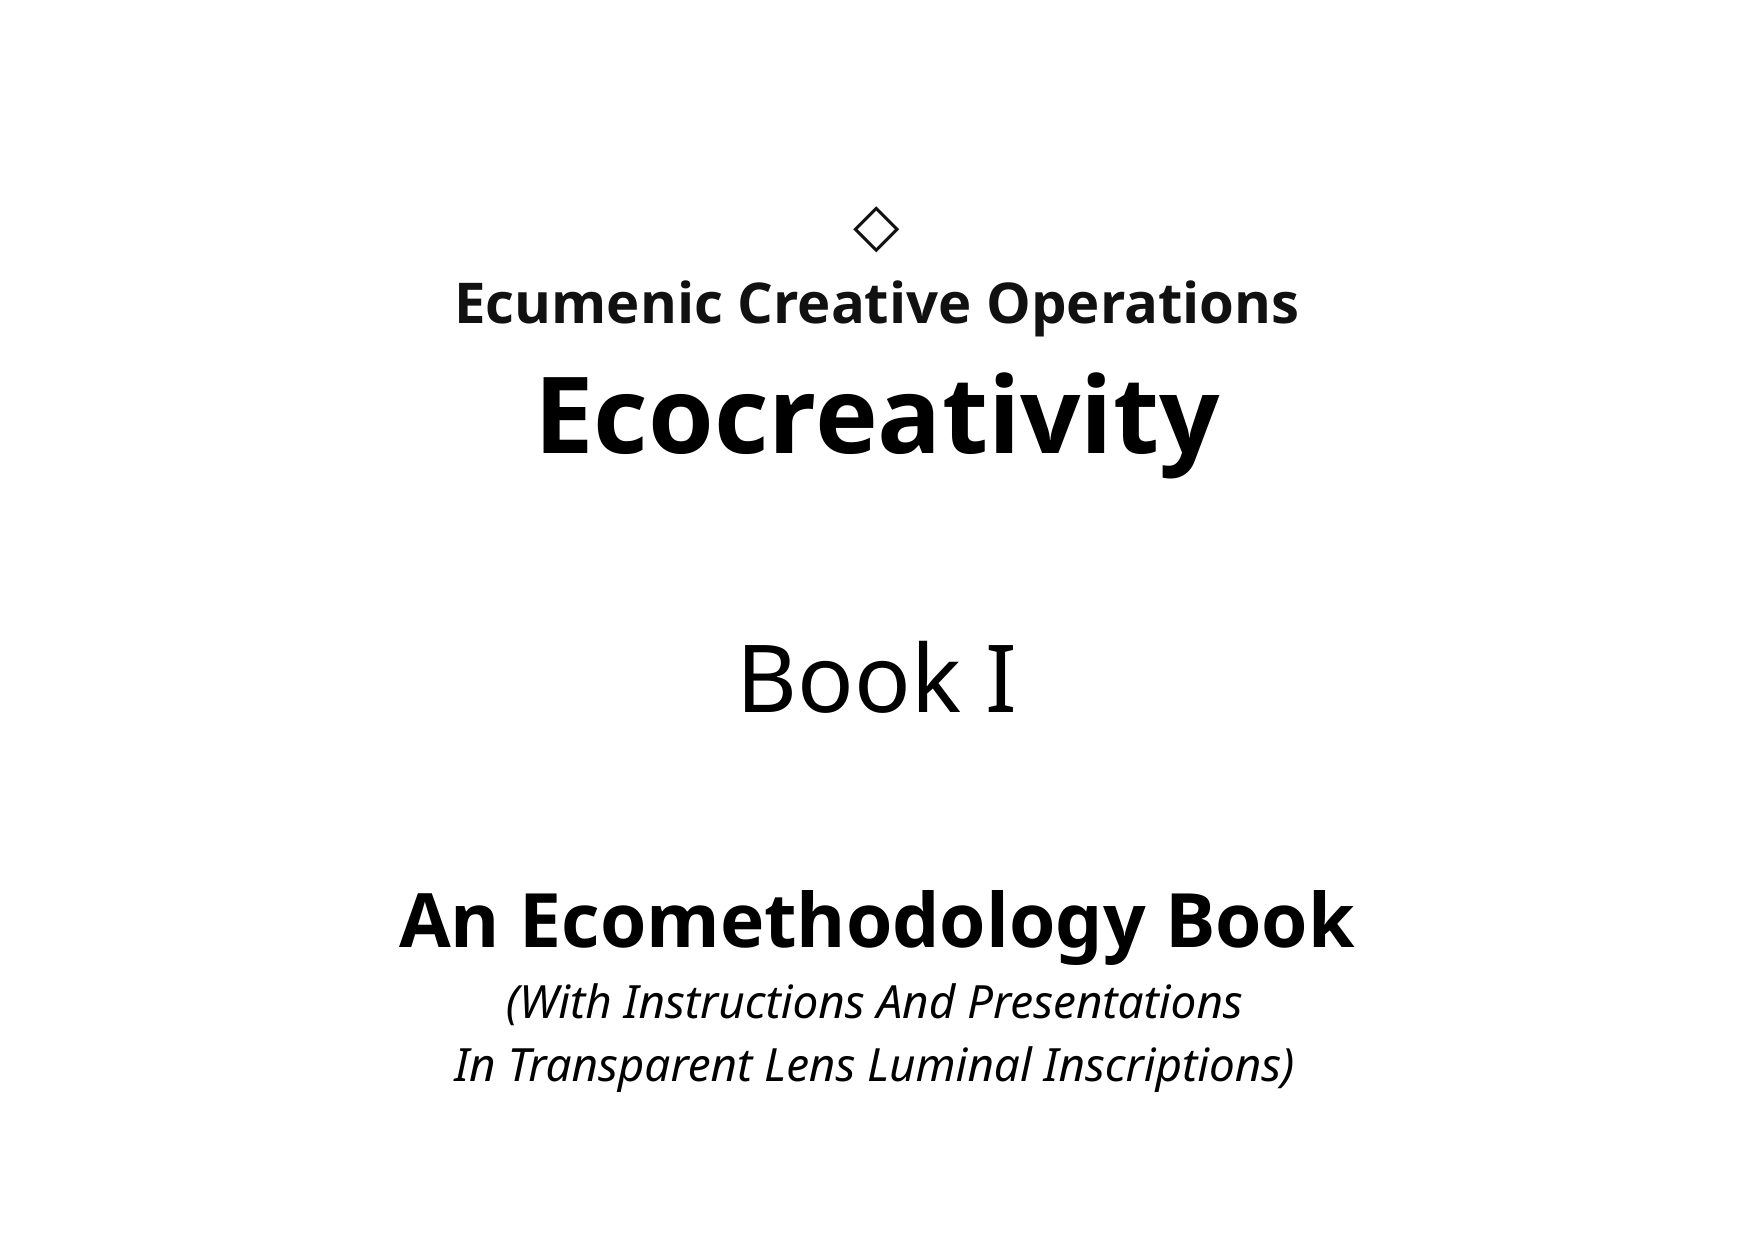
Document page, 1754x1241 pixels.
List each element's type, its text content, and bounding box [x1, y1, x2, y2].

text In Transparent Lens Luminal Inscriptions) [118, 1032, 1636, 1094]
text Ecocreativity [118, 339, 1636, 484]
text ◇ [118, 181, 1636, 263]
text Ecumenic Creative Operations [118, 263, 1636, 339]
text Book I [118, 612, 1636, 740]
text An Ecomethodology Book (With Instructions And Presentations [118, 867, 1636, 1032]
